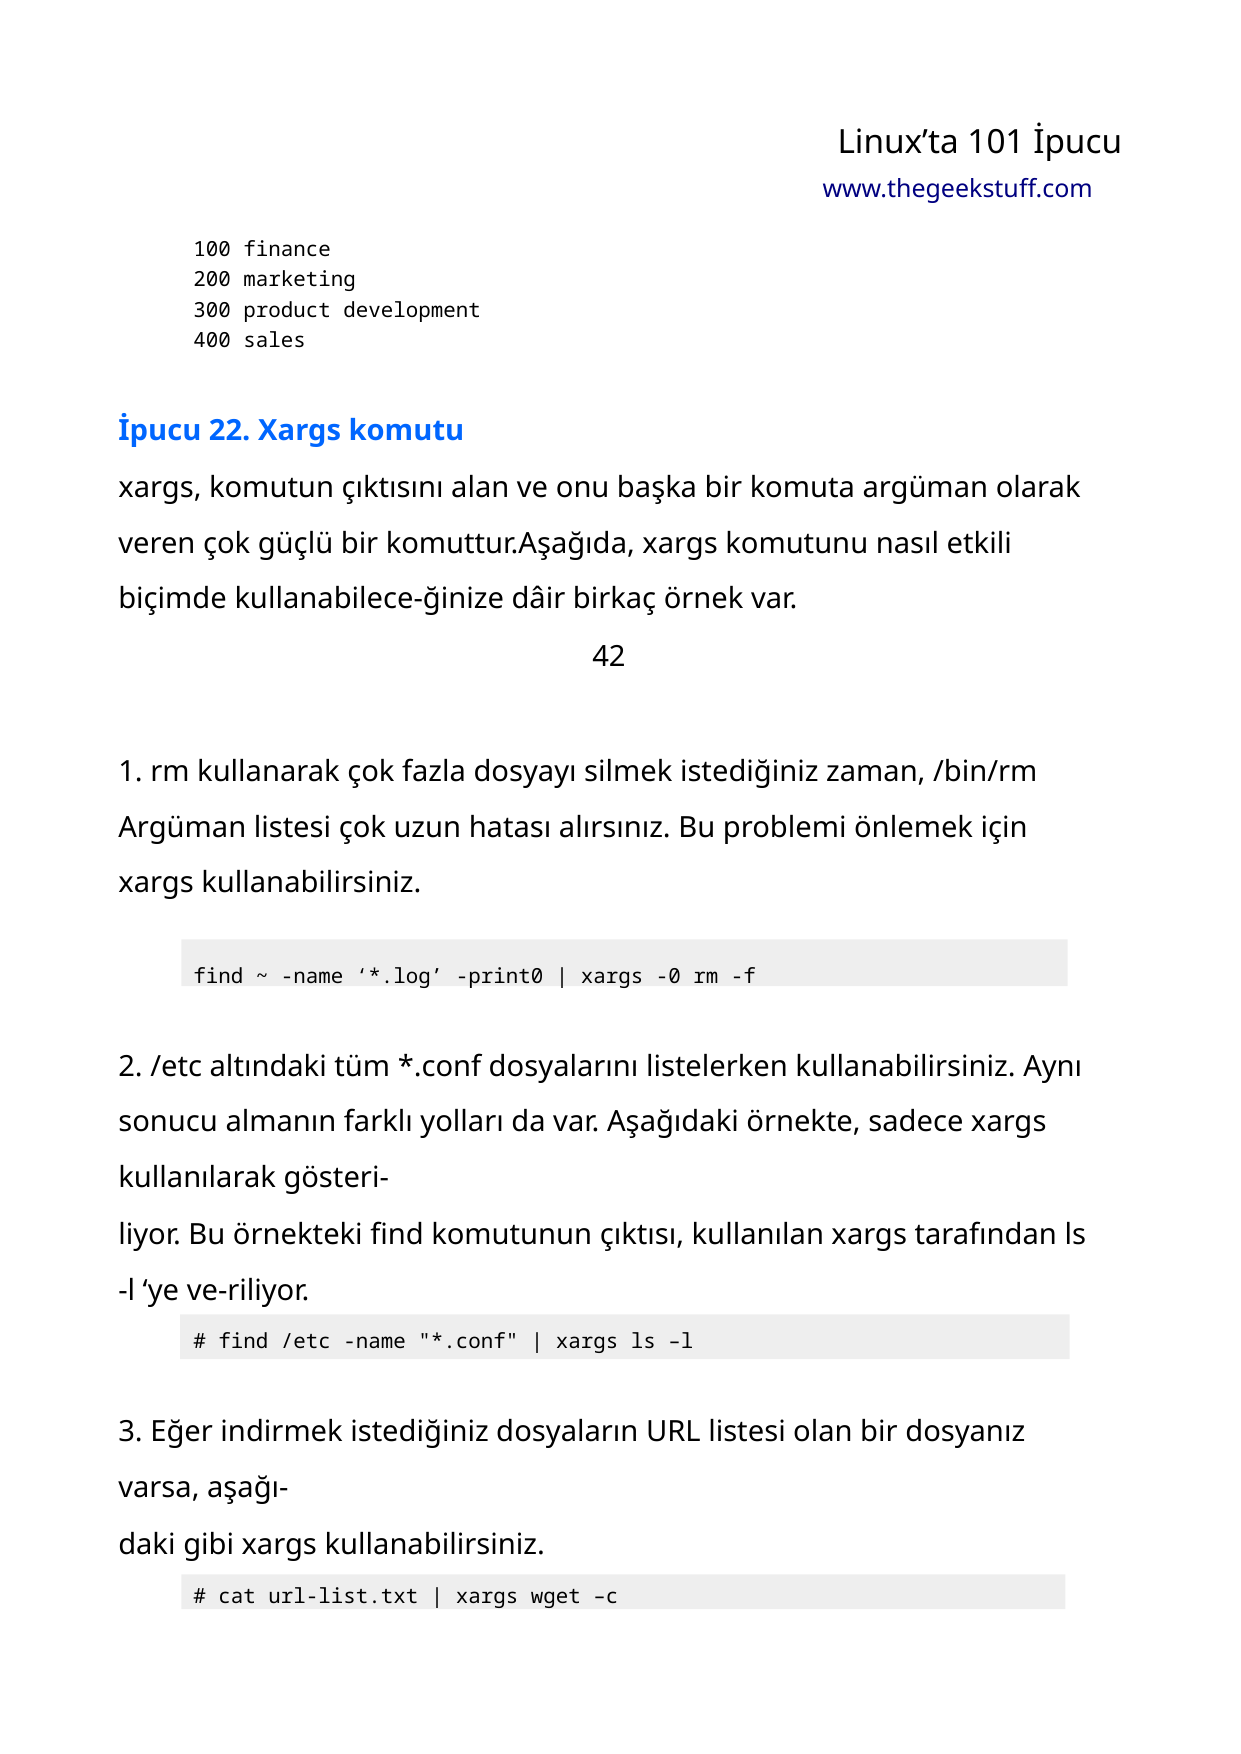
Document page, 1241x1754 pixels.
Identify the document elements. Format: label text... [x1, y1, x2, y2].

text daki gibi xargs kullanabilirsiniz. [118, 1523, 1099, 1563]
text 200 marketing [141, 264, 1099, 293]
text 400 sales [118, 325, 1099, 354]
text # find /etc -name "*.conf" | xargs ls –l [1070, 1327, 1099, 1355]
text 100 finance [141, 234, 1099, 262]
text # cat url-list.txt | xargs wget –c [1066, 1581, 1099, 1609]
text İpucu 22. Xargs komutu [118, 409, 1099, 449]
text # find /etc -name "*.conf" | xargs ls –l [118, 1327, 180, 1355]
text 3. Eğer indirmek istediğiniz dosyaların URL listesi olan bir dosyanız varsa, aşağı- [118, 1410, 1099, 1506]
text 2. /etc altındaki tüm *.conf dosyalarını listelerken kullanabilirsiniz. Aynı sonucu almanın farklı yolları da var. Aşağıdaki örnekte, sadece xargs kullanılarak gösteri- [118, 1045, 1099, 1196]
text 300 product development [141, 295, 1099, 323]
text find ~ -name ‘*.log’ -print0 | xargs -0 rm -f [118, 961, 1099, 989]
text xargs, komutun çıktısını alan ve onu başka bir komuta argüman olarak veren çok güçlü bir komuttur.Aşağıda, xargs komutunu nasıl etkili biçimde kullanabilece-ğinize dâir birkaç örnek var. [118, 467, 1099, 617]
text 28 [118, 635, 1099, 675]
text # cat url-list.txt | xargs wget –c [118, 1581, 181, 1609]
text 1. rm kullanarak çok fazla dosyayı silmek istediğiniz zaman, /bin/rm Argüman listesi çok uzun hatası alırsınız. Bu problemi önlemek için xargs kullanabilirsiniz. [118, 751, 1099, 901]
text liyor. Bu örnekteki find komutunun çıktısı, kullanılan xargs tarafından ls -l ‘ye ve-riliyor. [118, 1213, 1099, 1309]
